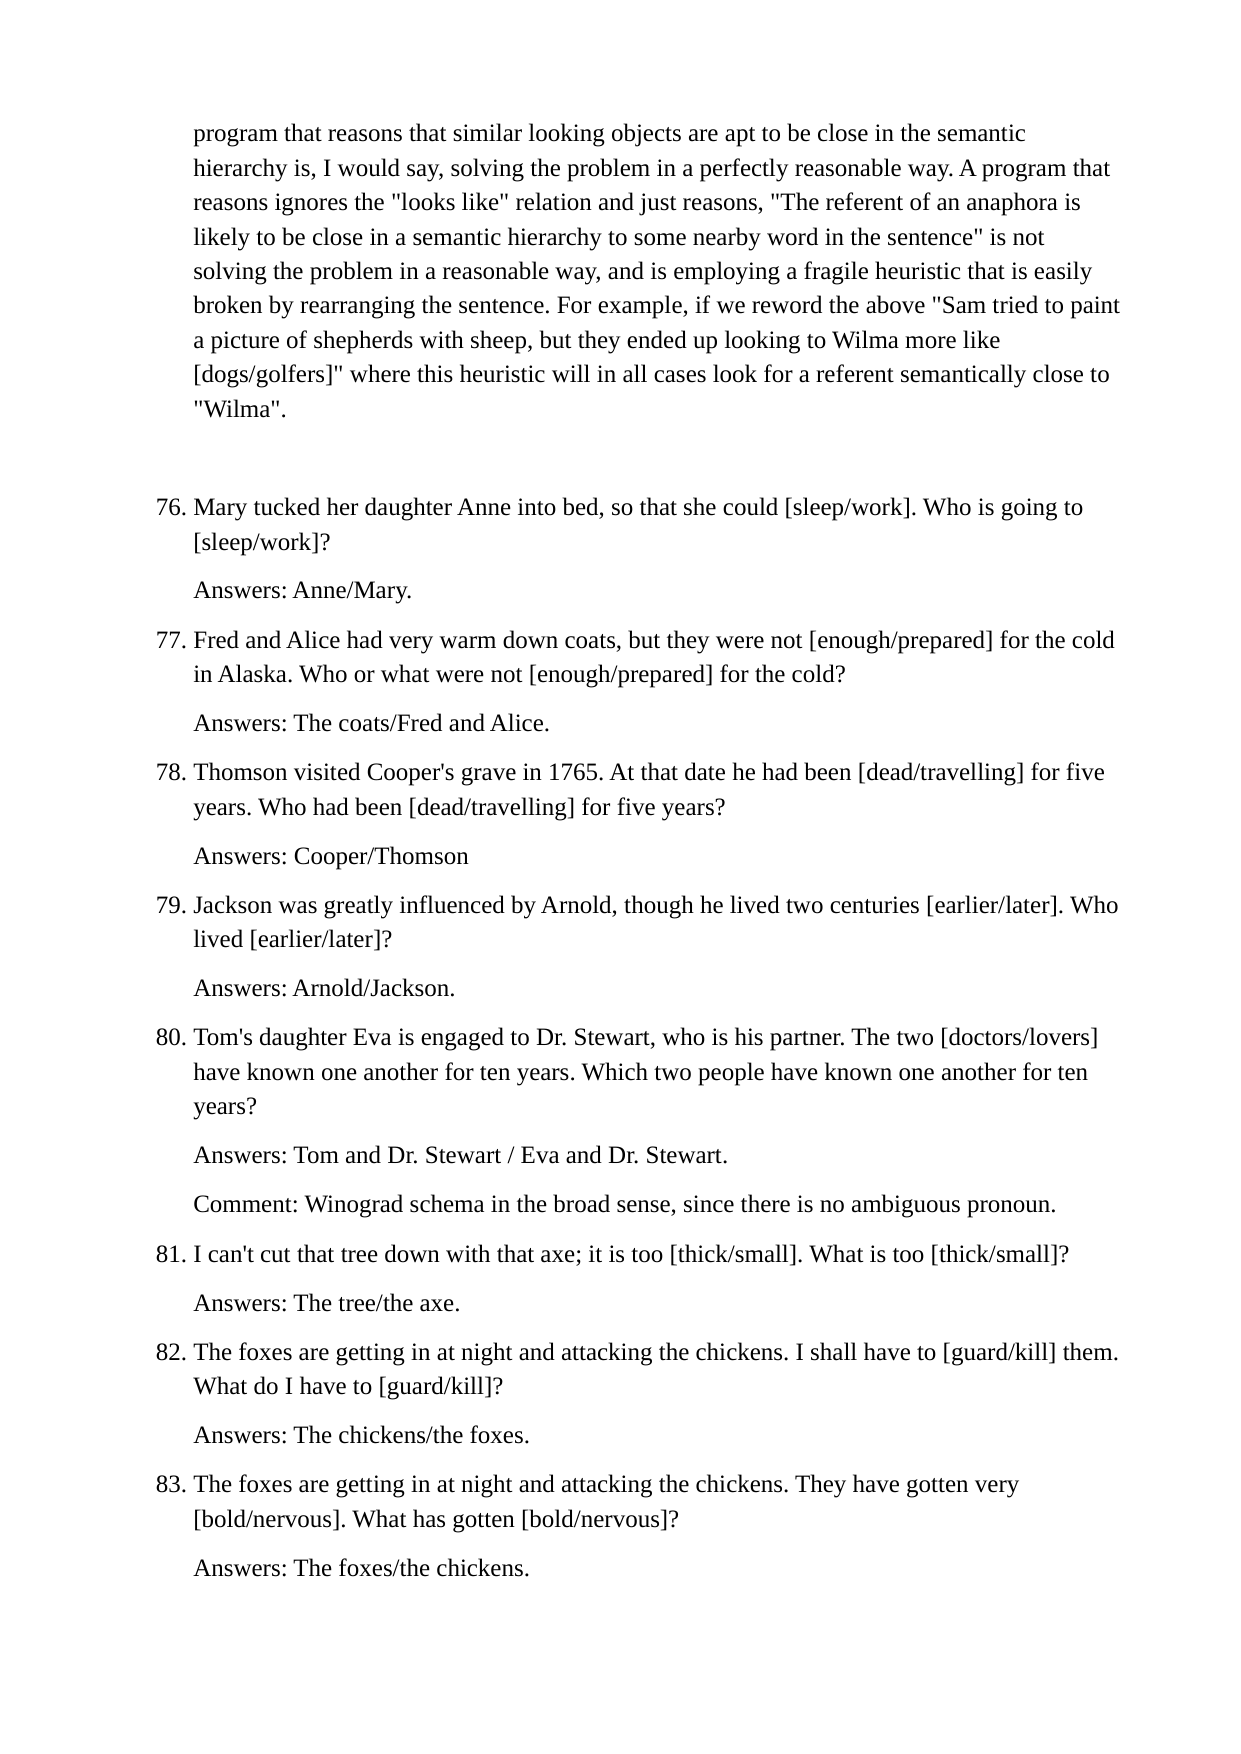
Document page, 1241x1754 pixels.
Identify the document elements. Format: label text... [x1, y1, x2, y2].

list Answers: The foxes/the chickens. [156, 1553, 1122, 1582]
list Answers: Tom and Dr. Stewart / Eva and Dr. Stewart. [156, 1141, 1122, 1169]
list Answers: The tree/the axe. [156, 1288, 1122, 1316]
list Answers: Cooper/Thomson [156, 841, 1122, 869]
list Thomson visited Cooper's grave in 1765. At that date he had been [dead/travelling] for five years. Who had been [dead/travelling] for five years? [156, 757, 1122, 821]
list Mary tucked her daughter Anne into bed, so that she could [sleep/work]. Who is going to [sleep/work]? [156, 492, 1122, 555]
list Comment: Winograd schema in the broad sense, since there is no ambiguous pronoun. [156, 1189, 1122, 1218]
list The foxes are getting in at night and attacking the chickens. I shall have to [guard/kill] them. What do I have to [guard/kill]? [156, 1337, 1122, 1400]
list Jackson was greatly influenced by Arnold, though he lived two centuries [earlier/later]. Who lived [earlier/later]? [156, 890, 1122, 953]
list Answers: The coats/Fred and Alice. [156, 708, 1122, 737]
list I can't cut that tree down with that axe; it is too [thick/small]. What is too [thick/small]? [156, 1239, 1122, 1267]
list Answers: The chickens/the foxes. [156, 1420, 1122, 1449]
list Answers: Anne/Mary. [156, 576, 1122, 604]
list Answers: Arnold/Jackson. [156, 973, 1122, 1002]
list Tom's daughter Eva is engaged to Dr. Stewart, who is his partner. The two [doctors/lovers] have known one another for ten years. Which two people have known one another for ten years? [156, 1022, 1122, 1120]
list Fred and Alice had very warm down coats, but they were not [enough/prepared] for the cold in Alaska. Who or what were not [enough/prepared] for the cold? [156, 625, 1122, 688]
list The foxes are getting in at night and attacking the chickens. They have gotten very [bold/nervous]. What has gotten [bold/nervous]? [156, 1469, 1122, 1533]
list program that reasons that similar looking objects are apt to be close in the semantic hierarchy is, I would say, solving the problem in a perfectly reasonable way. A program that reasons ignores the "looks like" relation and just reasons, "The referent of an anaphora is likely to be close in a semantic hierarchy to some nearby word in the sentence" is not solving the problem in a reasonable way, and is employing a fragile heuristic that is easily broken by rearranging the sentence. For example, if we reword the above "Sam tried to paint a picture of shepherds with sheep, but they ended up looking to Wilma more like [dogs/golfers]" where this heuristic will in all cases look for a referent semantically close to "Wilma". [156, 118, 1122, 423]
